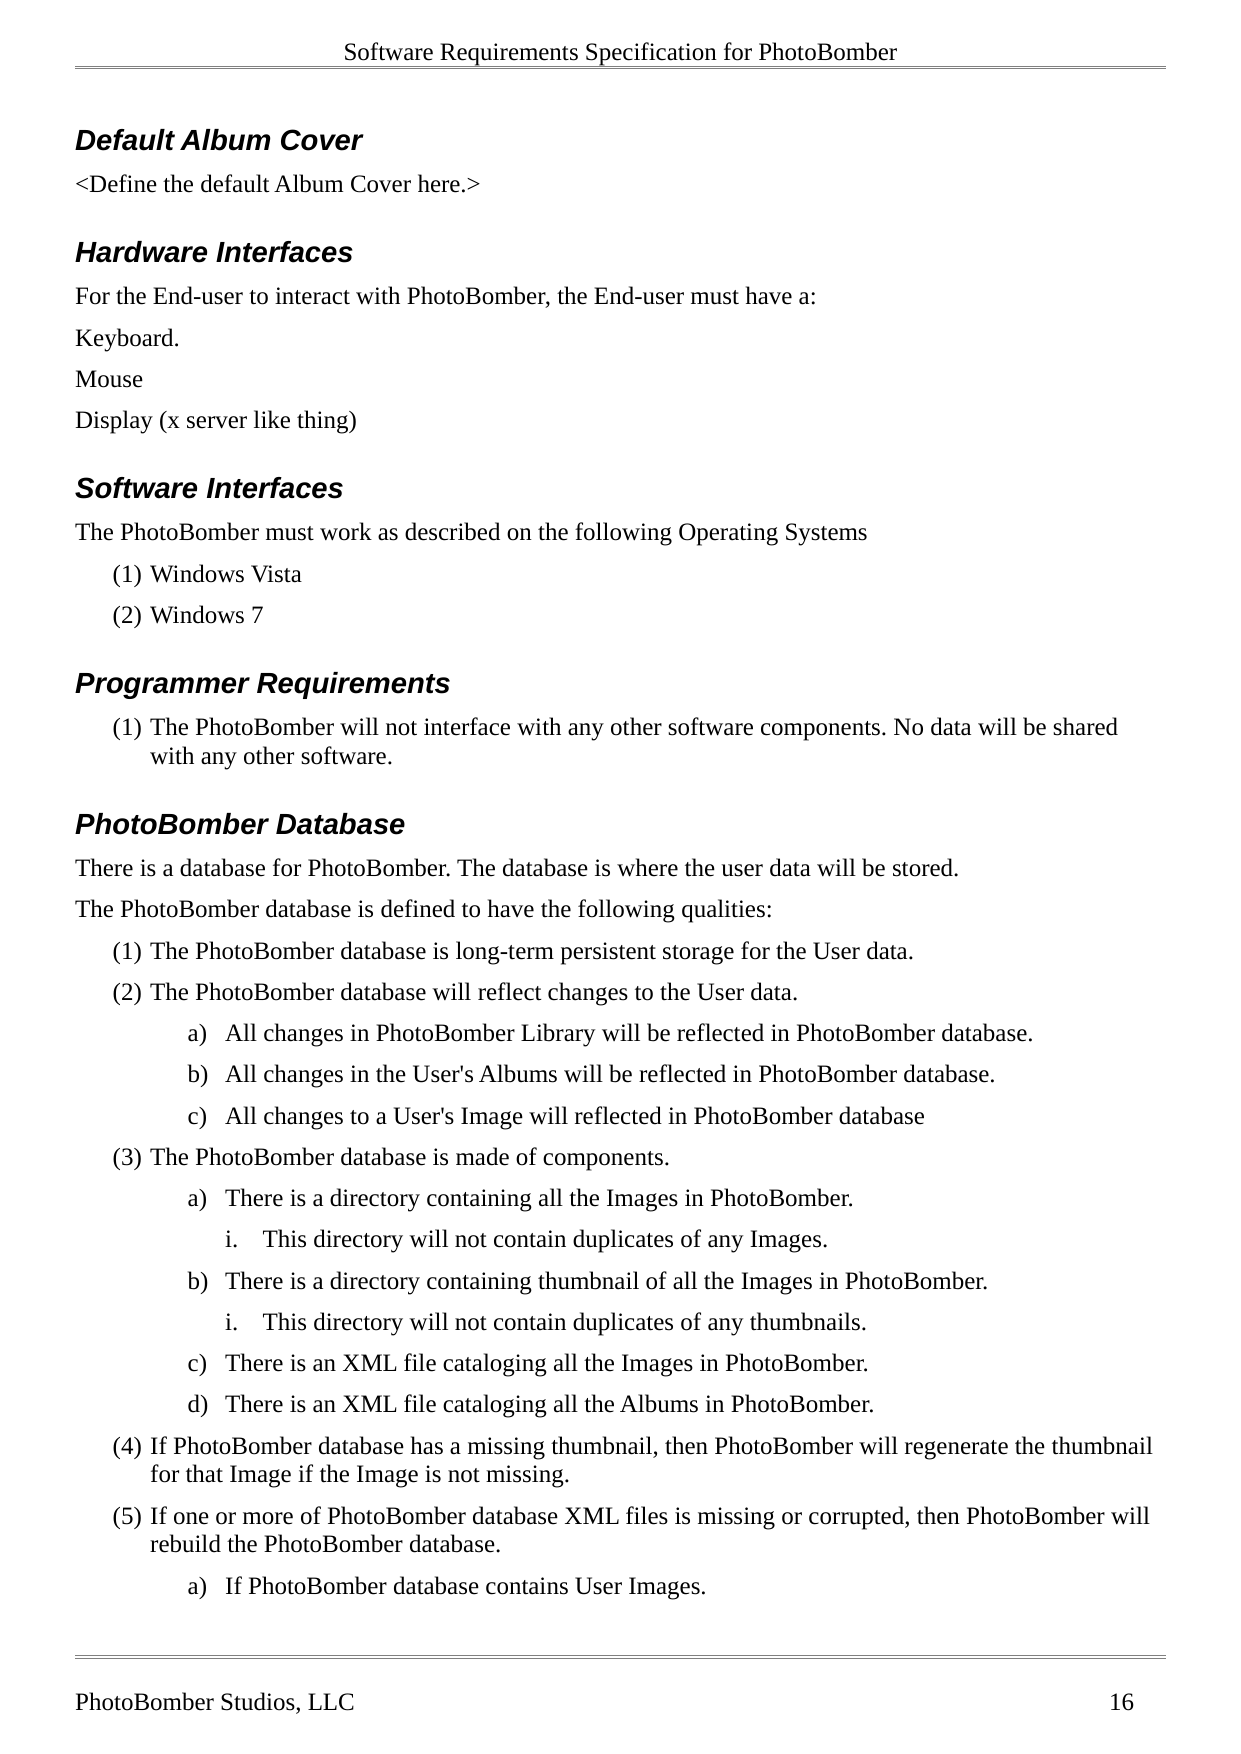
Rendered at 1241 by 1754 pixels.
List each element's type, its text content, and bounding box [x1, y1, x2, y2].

list This directory will not contain duplicates of any thumbnails. [225, 1307, 1166, 1336]
list If PhotoBomber database has a missing thumbnail, then PhotoBomber will regenerate the thumbnail for that Image if the Image is not missing. [112, 1431, 1166, 1488]
subtitle Hardware Interfaces [75, 235, 1166, 269]
list The PhotoBomber database will reflect changes to the User data. [112, 977, 1166, 1006]
subtitle Programmer Requirements [75, 666, 1166, 700]
list If PhotoBomber database contains User Images. [187, 1571, 1166, 1599]
list All changes in PhotoBomber Library will be reflected in PhotoBomber database. [187, 1018, 1166, 1047]
list There is a directory containing all the Images in PhotoBomber. [187, 1183, 1166, 1212]
text <Define the default Album Cover here.> [75, 169, 1166, 198]
text Mouse [75, 364, 1166, 393]
list The PhotoBomber will not interface with any other software components. No data will be shared with any other software. [112, 712, 1166, 770]
list The PhotoBomber database is long-term persistent storage for the User data. [112, 936, 1166, 964]
text The PhotoBomber database is defined to have the following qualities: [75, 894, 1166, 923]
list All changes to a User's Image will reflected in PhotoBomber database [187, 1101, 1166, 1129]
list Windows Vista [112, 559, 1166, 587]
text There is a database for PhotoBomber. The database is where the user data will be stored. [75, 853, 1166, 882]
text Display (x server like thing) [75, 405, 1166, 434]
list There is an XML file cataloging all the Images in PhotoBomber. [187, 1348, 1166, 1377]
list This directory will not contain duplicates of any Images. [225, 1224, 1166, 1253]
subtitle Software Interfaces [75, 471, 1166, 505]
list Windows 7 [112, 600, 1166, 629]
list There is an XML file cataloging all the Albums in PhotoBomber. [187, 1389, 1166, 1418]
list If one or more of PhotoBomber database XML files is missing or corrupted, then PhotoBomber will rebuild the PhotoBomber database. [112, 1501, 1166, 1558]
list The PhotoBomber database is made of components. [112, 1142, 1166, 1171]
text Keyboard. [75, 323, 1166, 351]
list All changes in the User's Albums will be reflected in PhotoBomber database. [187, 1059, 1166, 1088]
text The PhotoBomber must work as described on the following Operating Systems [75, 517, 1166, 546]
subtitle Default Album Cover [75, 123, 1166, 157]
list There is a directory containing thumbnail of all the Images in PhotoBomber. [187, 1266, 1166, 1294]
text For the End-user to interact with PhotoBomber, the End-user must have a: [75, 281, 1166, 310]
subtitle PhotoBomber Database [75, 807, 1166, 841]
